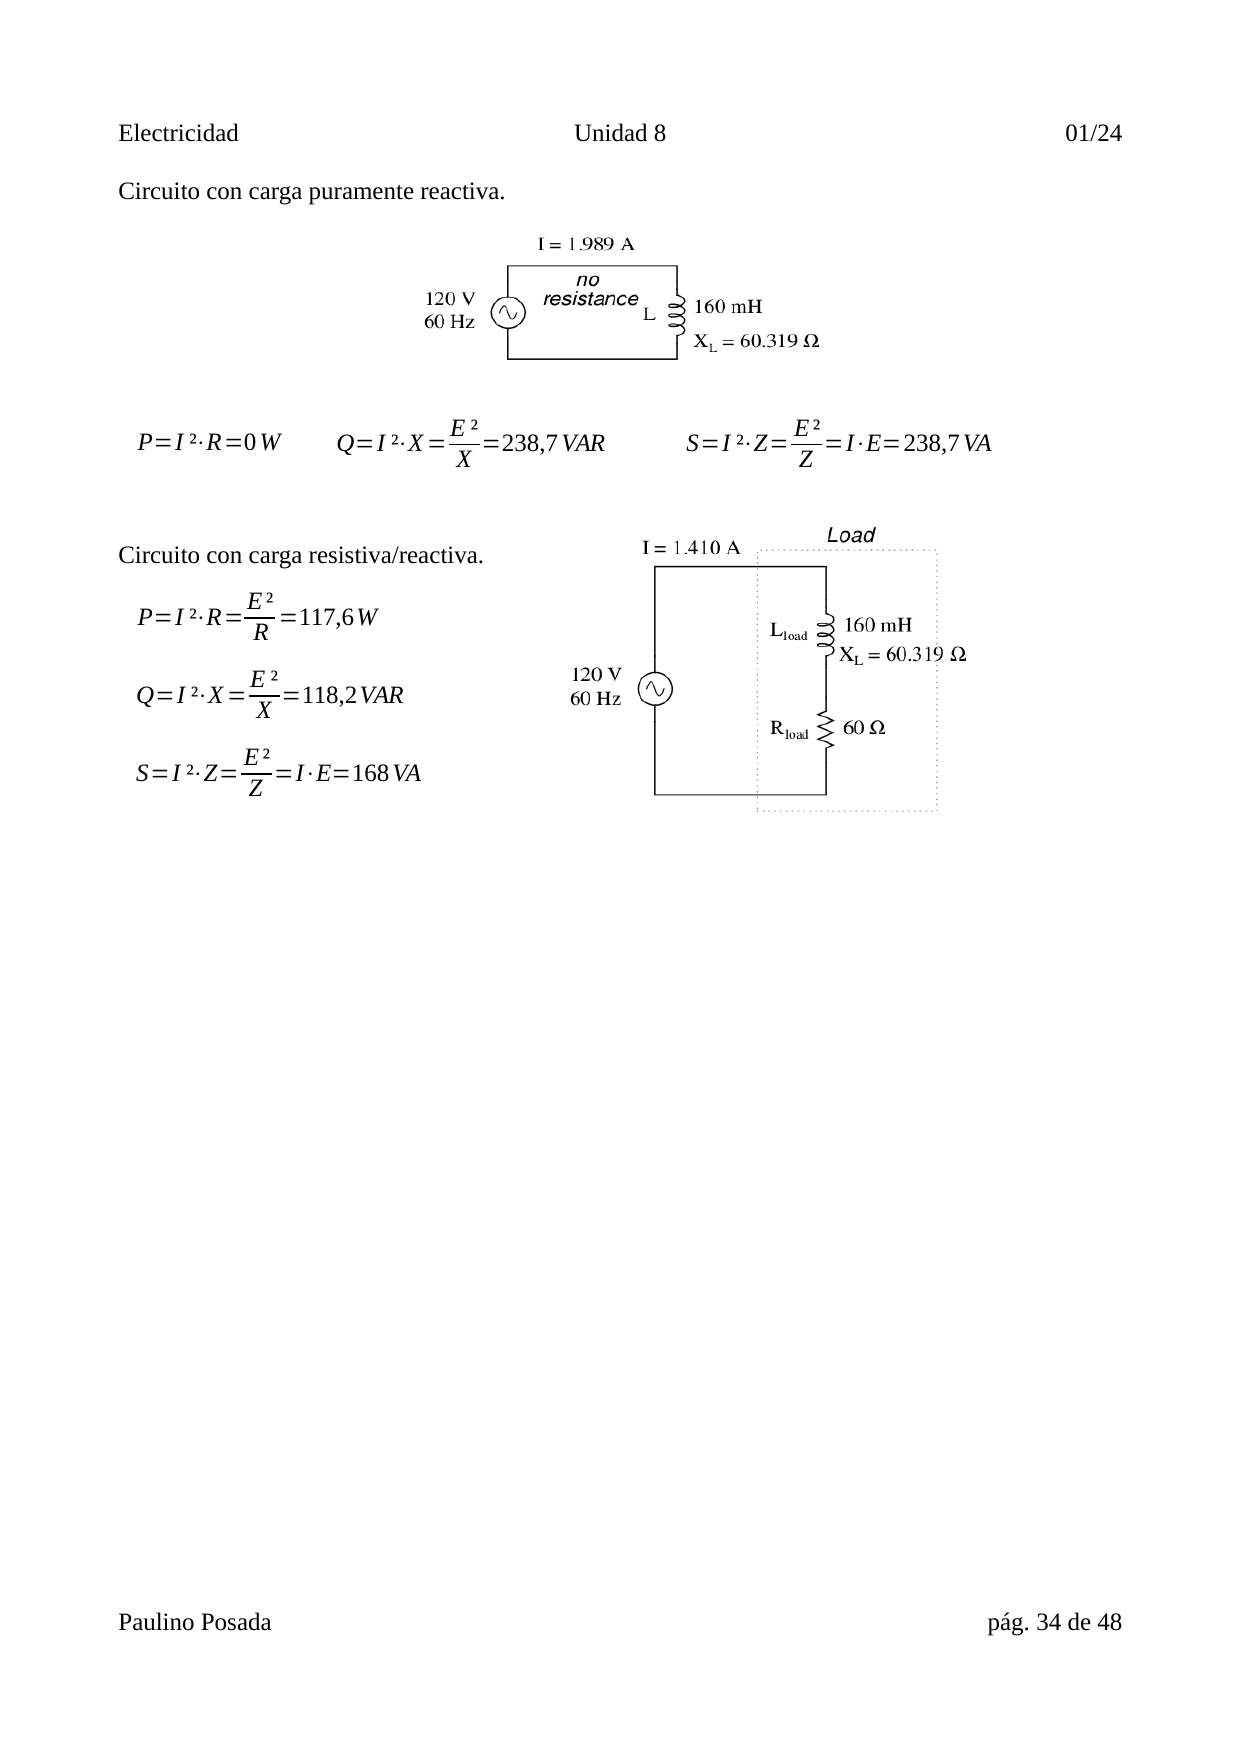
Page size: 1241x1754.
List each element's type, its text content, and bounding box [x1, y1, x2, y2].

picture [552, 523, 980, 818]
picture [410, 223, 830, 372]
text Circuito con carga resistiva/reactiva. [118, 540, 552, 569]
text Circuito con carga puramente reactiva. [118, 176, 1122, 205]
text [980, 540, 1122, 569]
